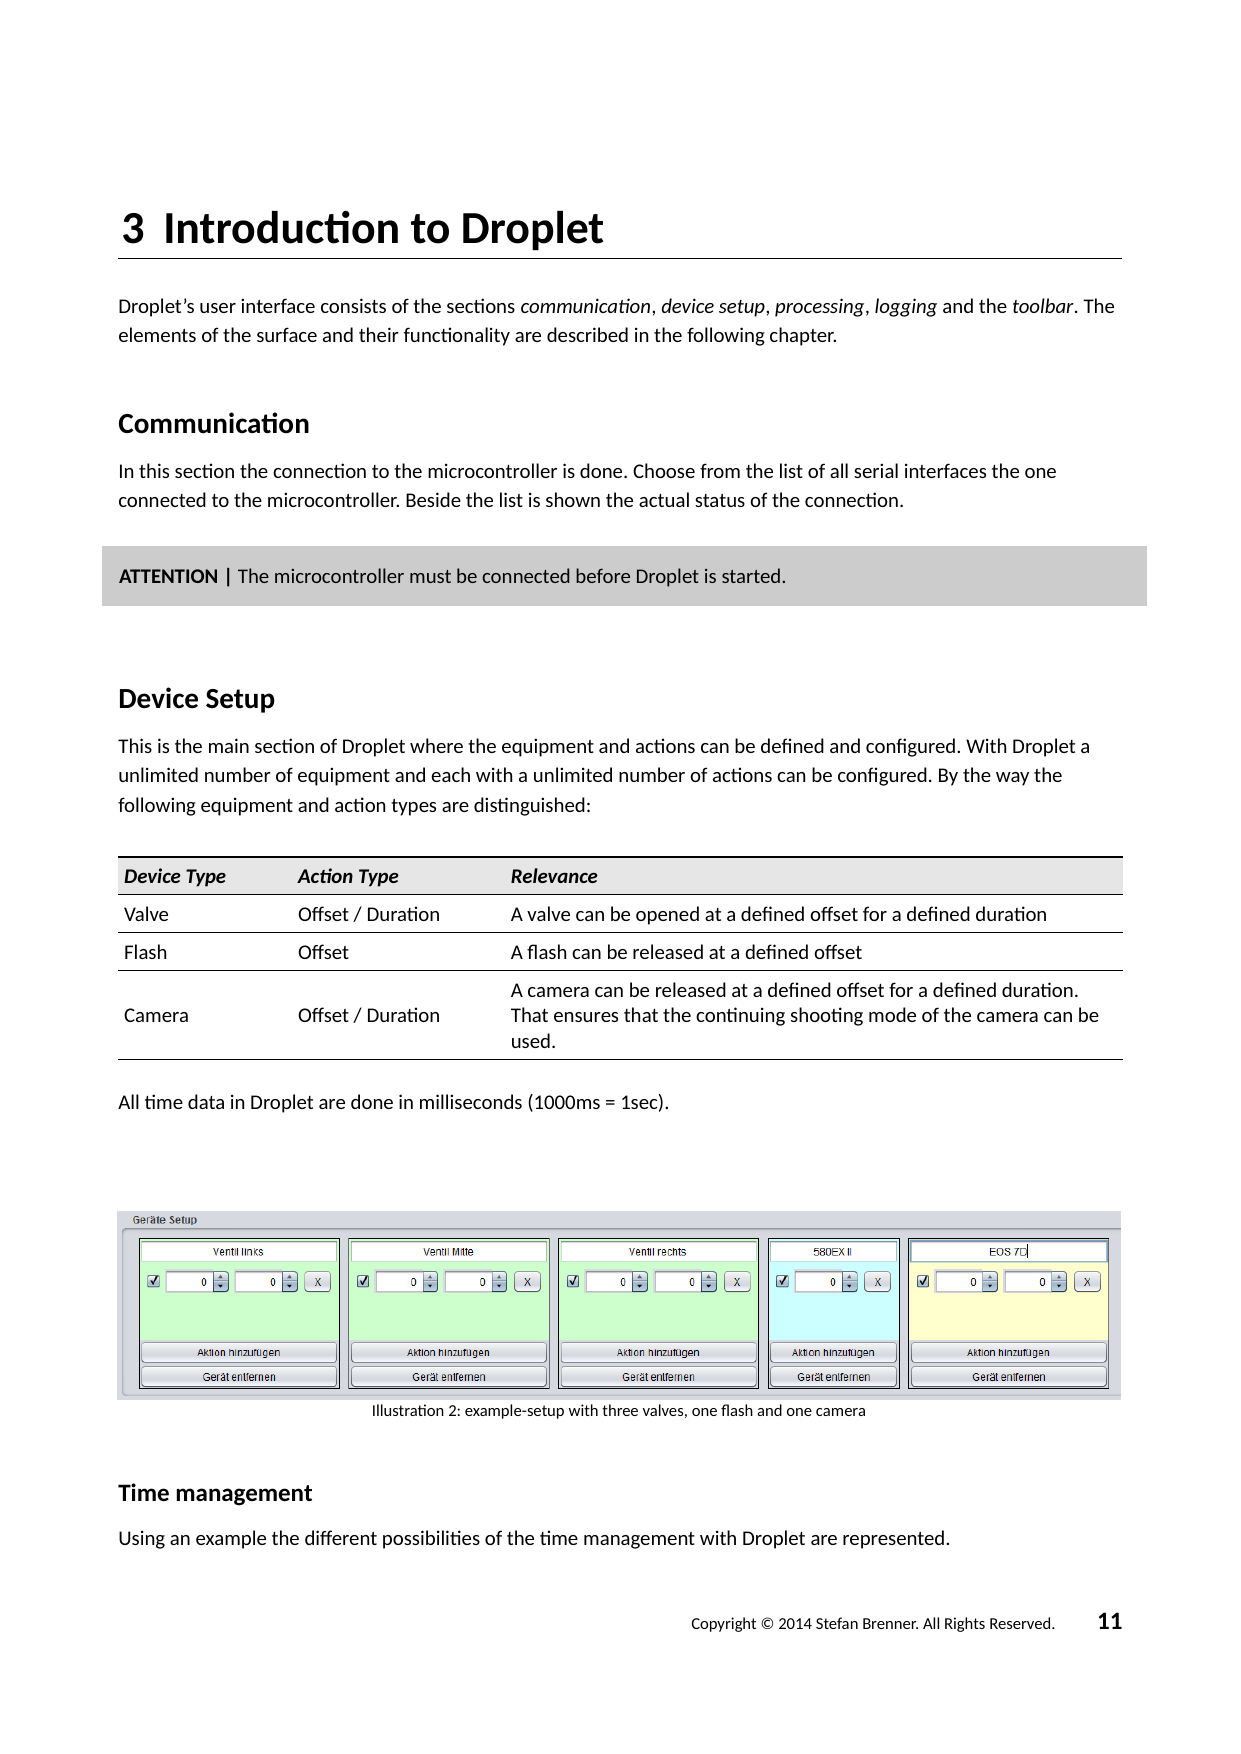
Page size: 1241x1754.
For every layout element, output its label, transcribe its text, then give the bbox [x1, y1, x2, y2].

subtitle Time management [118, 1477, 1122, 1507]
table_header Device Type [118, 858, 292, 894]
subtitle Communication [118, 405, 1122, 441]
table_cell Offset [292, 933, 505, 970]
subtitle Introduction to Droplet [118, 196, 1122, 258]
subtitle This is the main section of Droplet where the equipment and actions can be defined and configured. With Droplet a unlimited number of equipment and each with a unlimited number of actions can be configured. By the way the following equipment and action types are distinguished: [118, 733, 1122, 817]
text Using an example the different possibilities of the time management with Droplet are represented. [118, 1525, 1122, 1550]
table_cell Camera [118, 971, 292, 1059]
picture [117, 1211, 1121, 1400]
subtitle Device Setup [118, 680, 1122, 716]
table_cell Valve [118, 895, 292, 932]
table_cell Offset / Duration [292, 971, 505, 1059]
subtitle All time data in Droplet are done in milliseconds (1000ms = 1sec). [118, 1089, 1122, 1115]
table_cell Flash [118, 933, 292, 970]
table_header Relevance [505, 858, 1123, 894]
text Illustration 2: example-setup with three valves, one flash and one camera [117, 1400, 1121, 1420]
table_header Action Type [292, 858, 505, 894]
subtitle Attention | The microcontroller must be connected before Droplet is started. [104, 549, 1145, 603]
table_cell A camera can be released at a defined offset for a defined duration. That ensures that the continuing shooting mode of the camera can be used. [505, 971, 1123, 1059]
table_cell A flash can be released at a defined offset [505, 933, 1123, 970]
text Droplet’s user interface consists of the sections communication, device setup, processing, logging and the toolbar. The elements of the surface and their functionality are described in the following chapter. [118, 293, 1122, 348]
subtitle In this section the connection to the microcontroller is done. Choose from the list of all serial interfaces the one connected to the microcontroller. Beside the list is shown the actual status of the connection. [118, 458, 1122, 513]
table_cell A valve can be opened at a defined offset for a defined duration [505, 895, 1123, 932]
table_cell Offset / Duration [292, 895, 505, 932]
